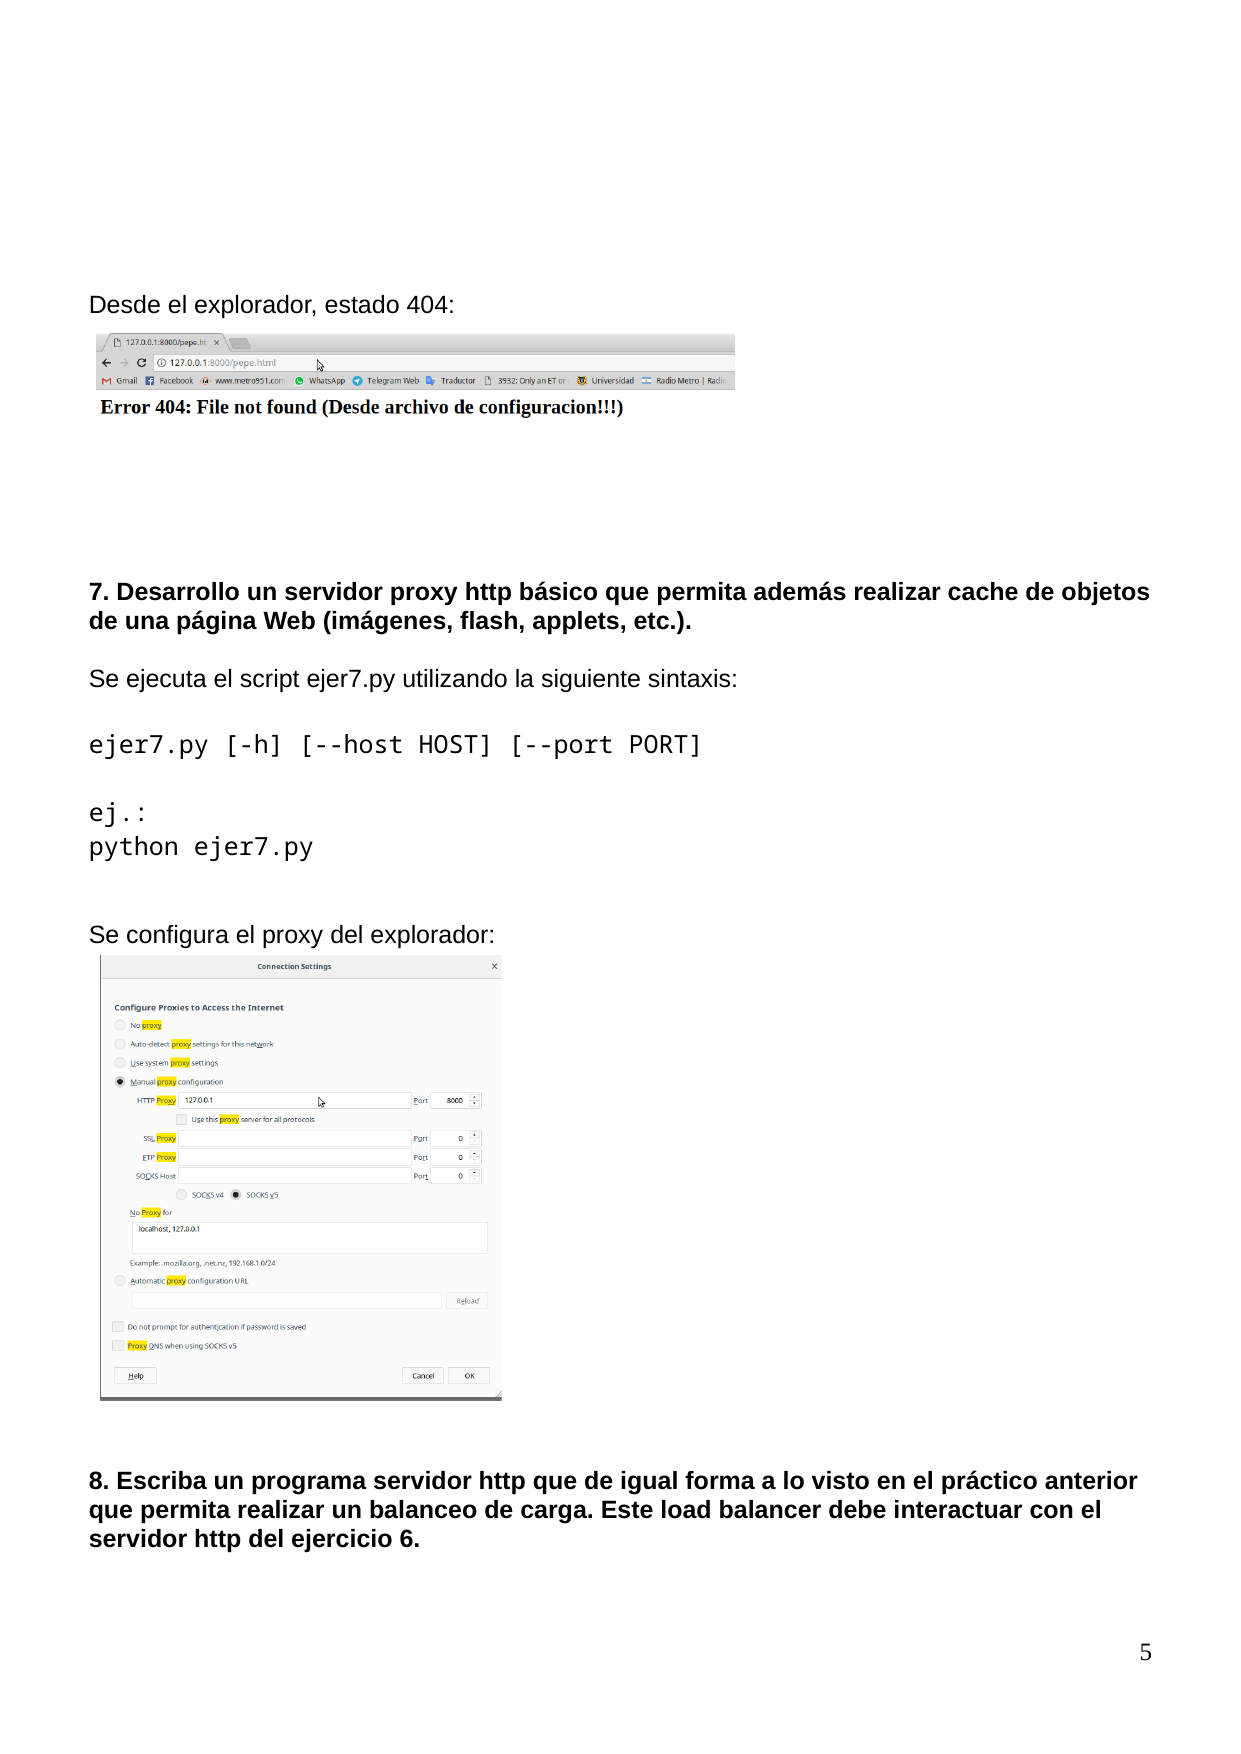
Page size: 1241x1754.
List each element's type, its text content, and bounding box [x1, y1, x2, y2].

text Desde el explorador, estado 404: [88, 290, 1152, 318]
text 7. Desarrollo un servidor proxy http básico que permita además realizar cache de objetos de una página Web (imágenes, flash, applets, etc.). [88, 577, 1152, 635]
text ej.: [88, 794, 1152, 828]
text 8. Escriba un programa servidor http que de igual forma a lo visto en el práctico anterior que permita realizar un balanceo de carga. Este load balancer debe interactuar con el servidor http del ejercicio 6. [88, 1466, 1152, 1553]
text ejer7.py [-h] [--host HOST] [--port PORT] [88, 726, 1152, 760]
text Se configura el proxy del explorador: [88, 920, 1152, 949]
text Se ejecuta el script ejer7.py utilizando la siguiente sintaxis: [88, 663, 1152, 692]
picture [149, 955, 451, 1401]
text python ejer7.py [88, 828, 1152, 863]
